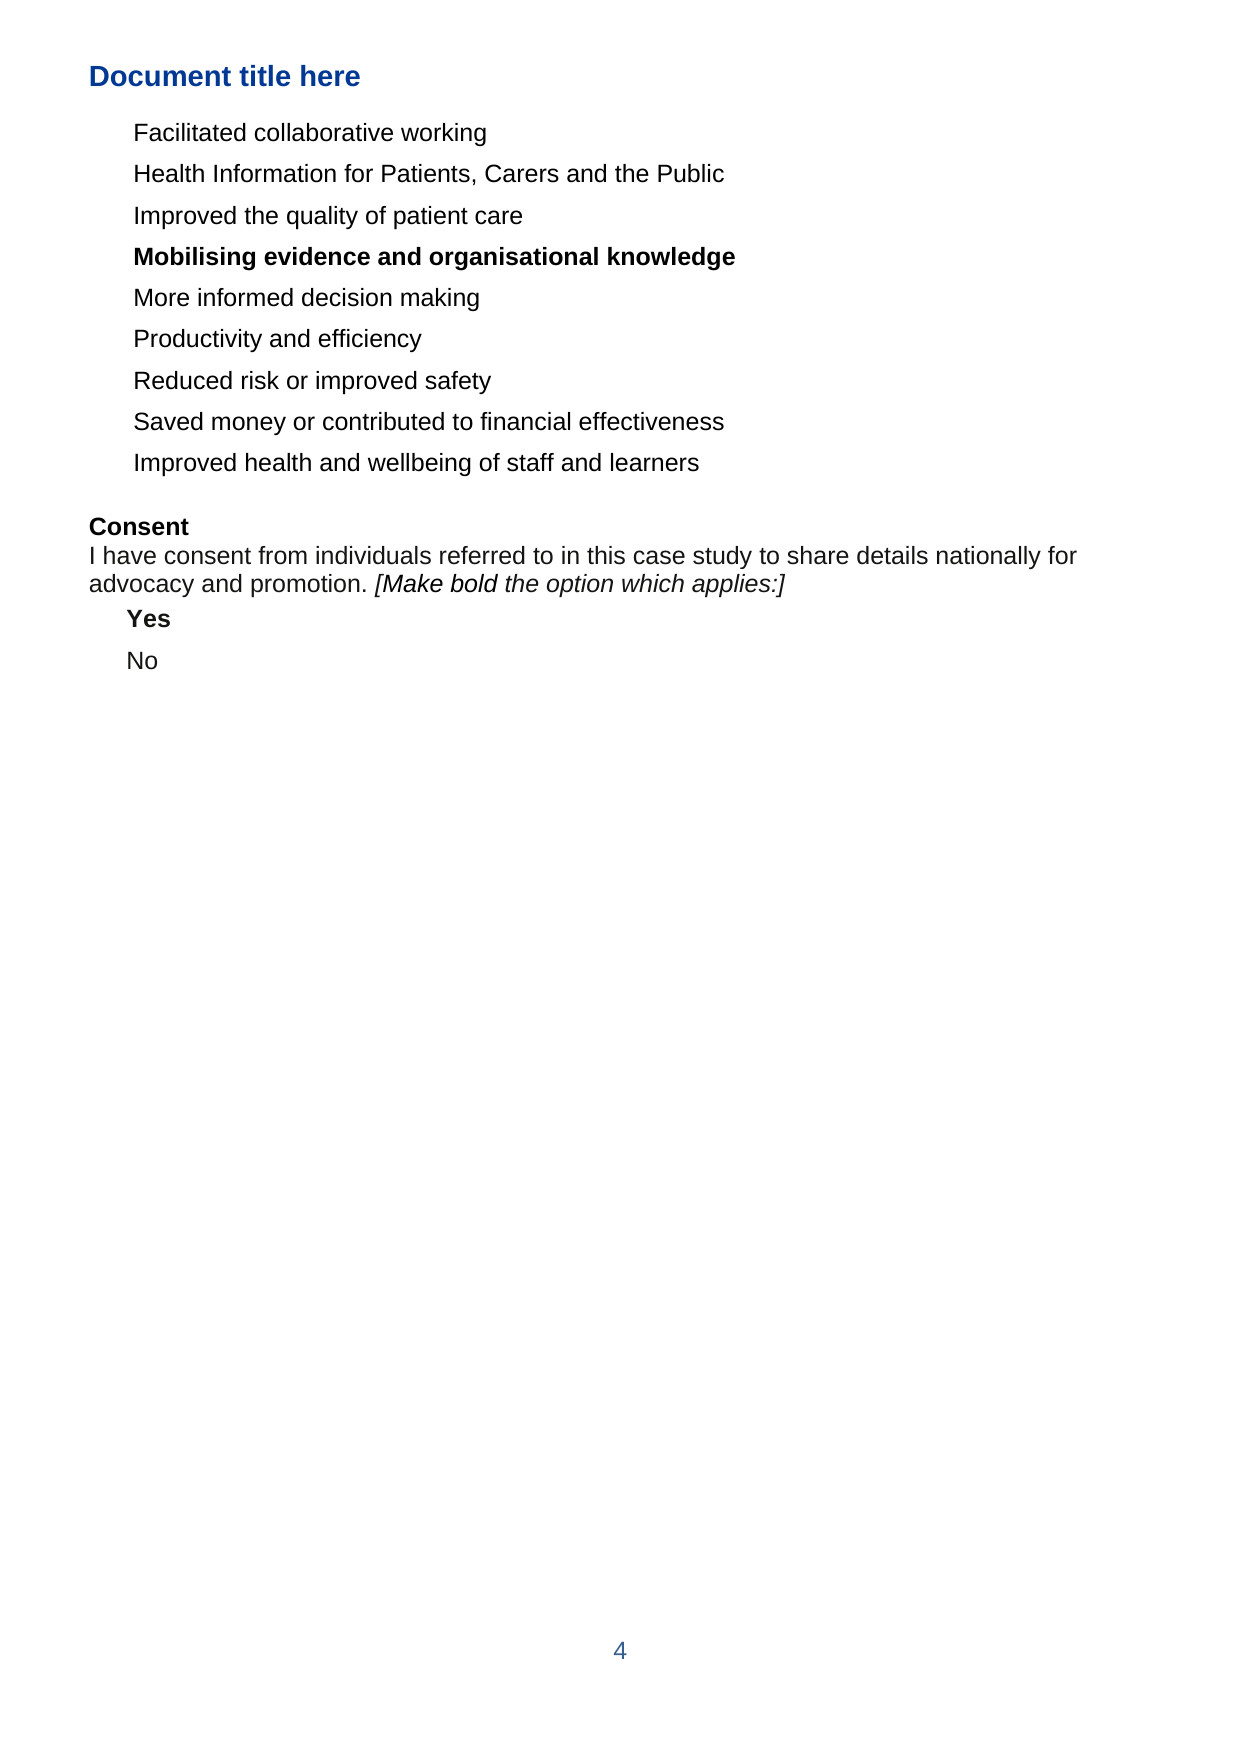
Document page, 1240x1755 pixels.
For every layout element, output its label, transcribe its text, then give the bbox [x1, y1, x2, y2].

text Reduced risk or improved safety [133, 366, 1151, 394]
text Yes [126, 604, 1151, 633]
text I have consent from individuals referred to in this case study to share details nationally for advocacy and promotion. [Make bold the option which applies:] [89, 541, 1151, 598]
text Facilitated collaborative working [133, 118, 1151, 147]
text Productivity and efficiency [133, 324, 1151, 353]
text More informed decision making [133, 283, 1151, 312]
text Health Information for Patients, Carers and the Public [133, 159, 1151, 188]
text Saved money or contributed to financial effectiveness [133, 407, 1151, 436]
text No [126, 646, 1151, 674]
text Improved health and wellbeing of staff and learners [133, 448, 1151, 477]
text Consent [89, 512, 1151, 541]
text Mobilising evidence and organisational knowledge [133, 242, 1151, 271]
text Improved the quality of patient care [133, 201, 1151, 229]
